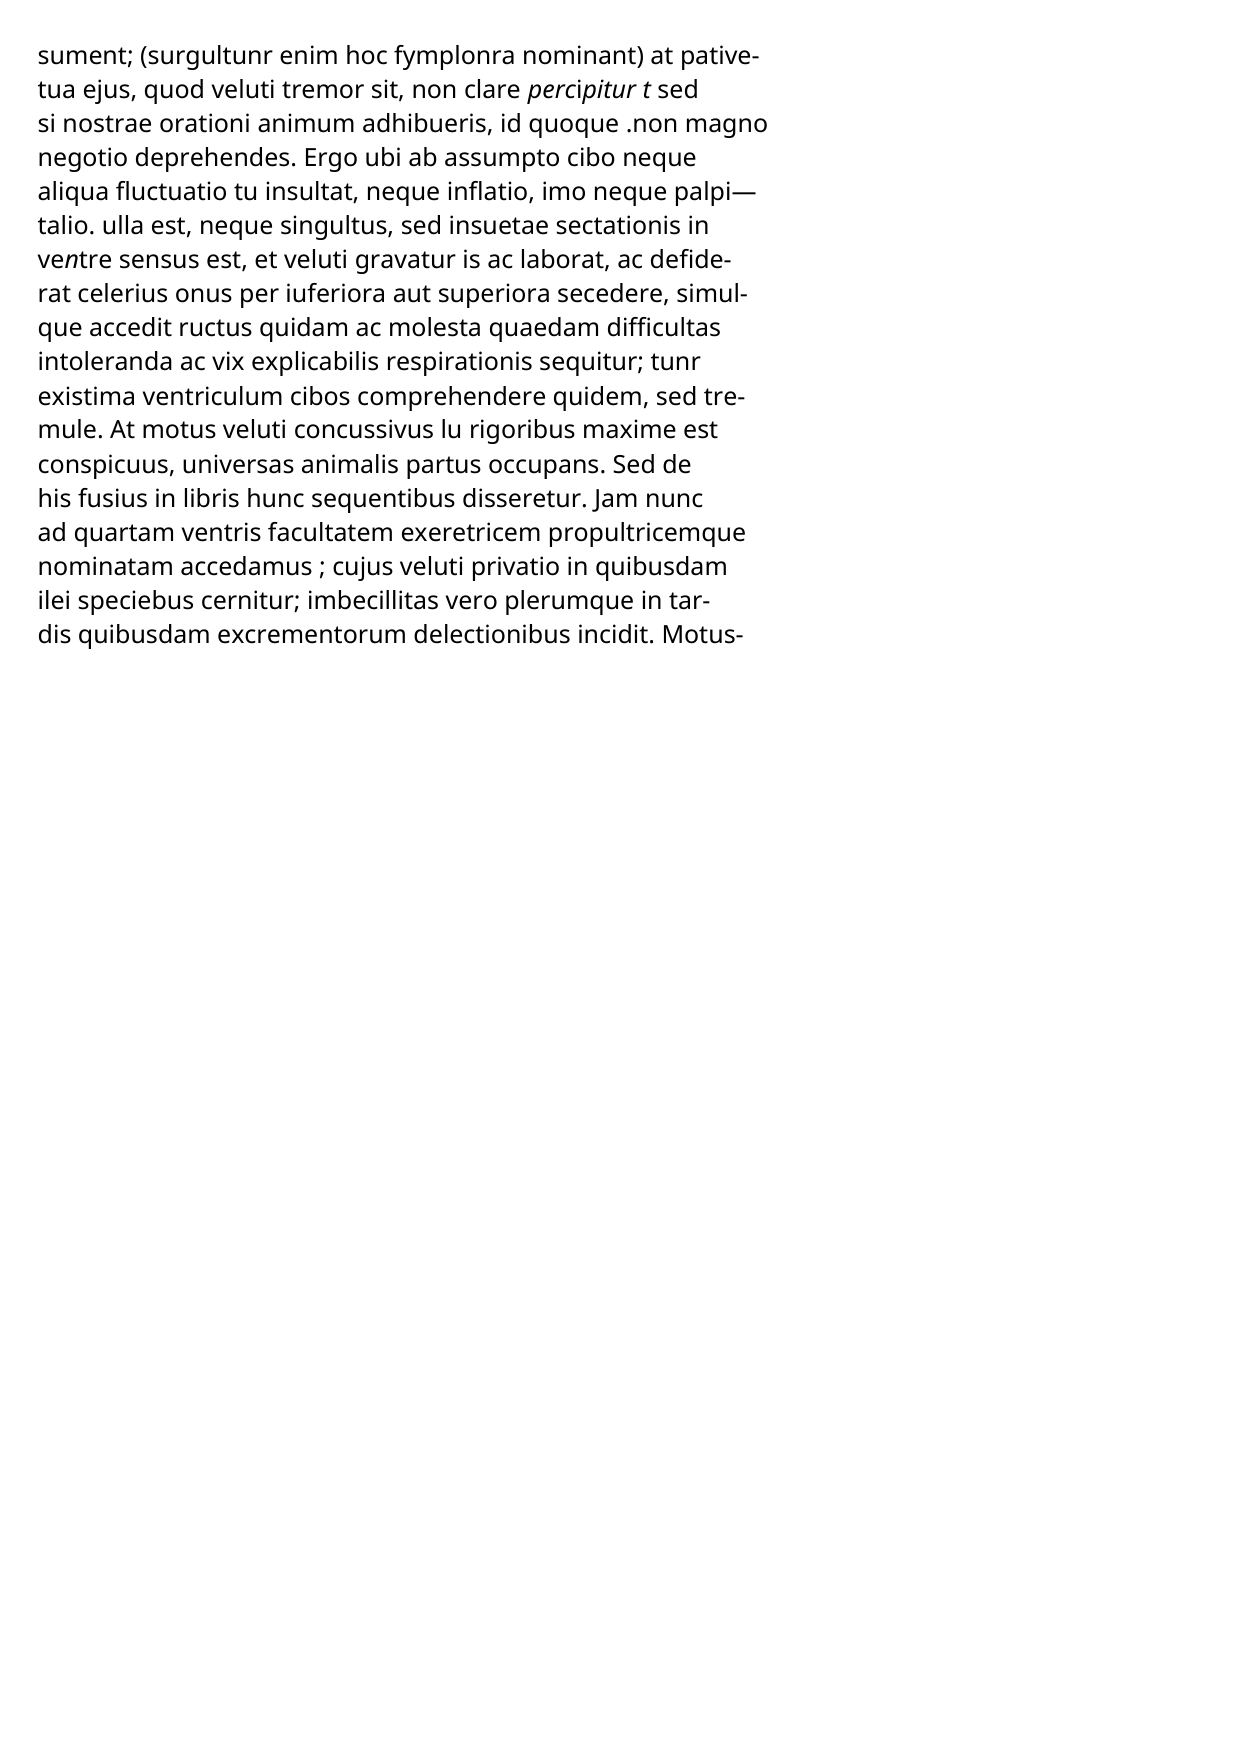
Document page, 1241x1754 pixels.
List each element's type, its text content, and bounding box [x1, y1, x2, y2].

text sument; (surgultunr enim hoc fymplonra nominant) at pative- tua ejus, quod veluti tremor sit, non clare percipitur t sed si nostrae orationi animum adhibueris, id quoque .non magno negotio deprehendes. Ergo ubi ab assumpto cibo neque aliqua fluctuatio tu insultat, neque inflatio, imo neque palpi— talio. ulla est, neque singultus, sed insuetae sectationis in ventre sensus est, et veluti gravatur is ac laborat, ac defide- rat celerius onus per iuferiora aut superiora secedere, simul- que accedit ructus quidam ac molesta quaedam difficultas intoleranda ac vix explicabilis respirationis sequitur; tunr existima ventriculum cibos comprehendere quidem, sed tre- mule. At motus veluti concussivus lu rigoribus maxime est conspicuus, universas animalis partus occupans. Sed de his fusius in libris hunc sequentibus disseretur. Jam nunc ad quartam ventris facultatem exeretricem propultricemque nominatam accedamus ; cujus veluti privatio in quibusdam ilei speciebus cernitur; imbecillitas vero plerumque in tar- dis quibusdam excrementorum delectionibus incidit. Motus- [37, 37, 1203, 651]
